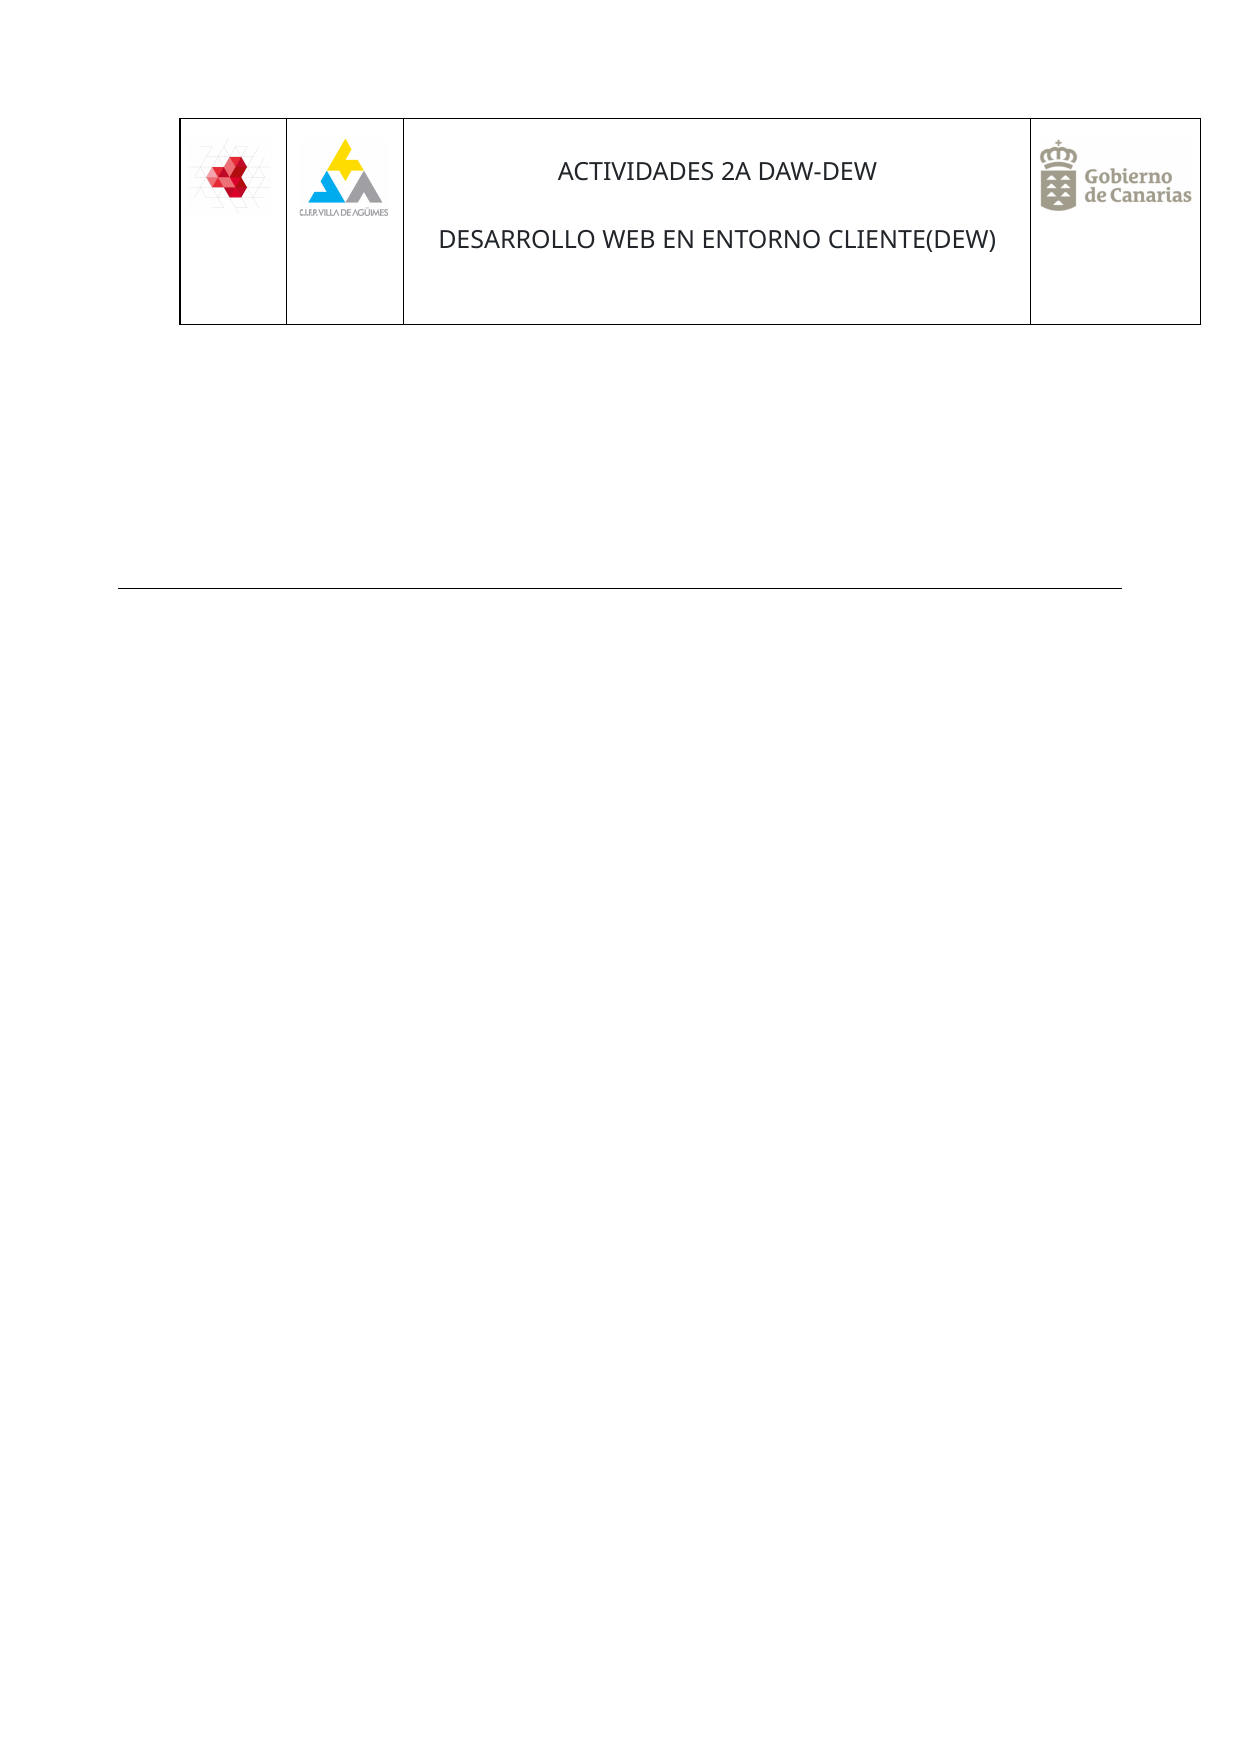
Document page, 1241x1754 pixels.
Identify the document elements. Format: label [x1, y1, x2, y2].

picture [299, 138, 389, 217]
picture [1037, 137, 1193, 212]
picture [187, 138, 273, 214]
